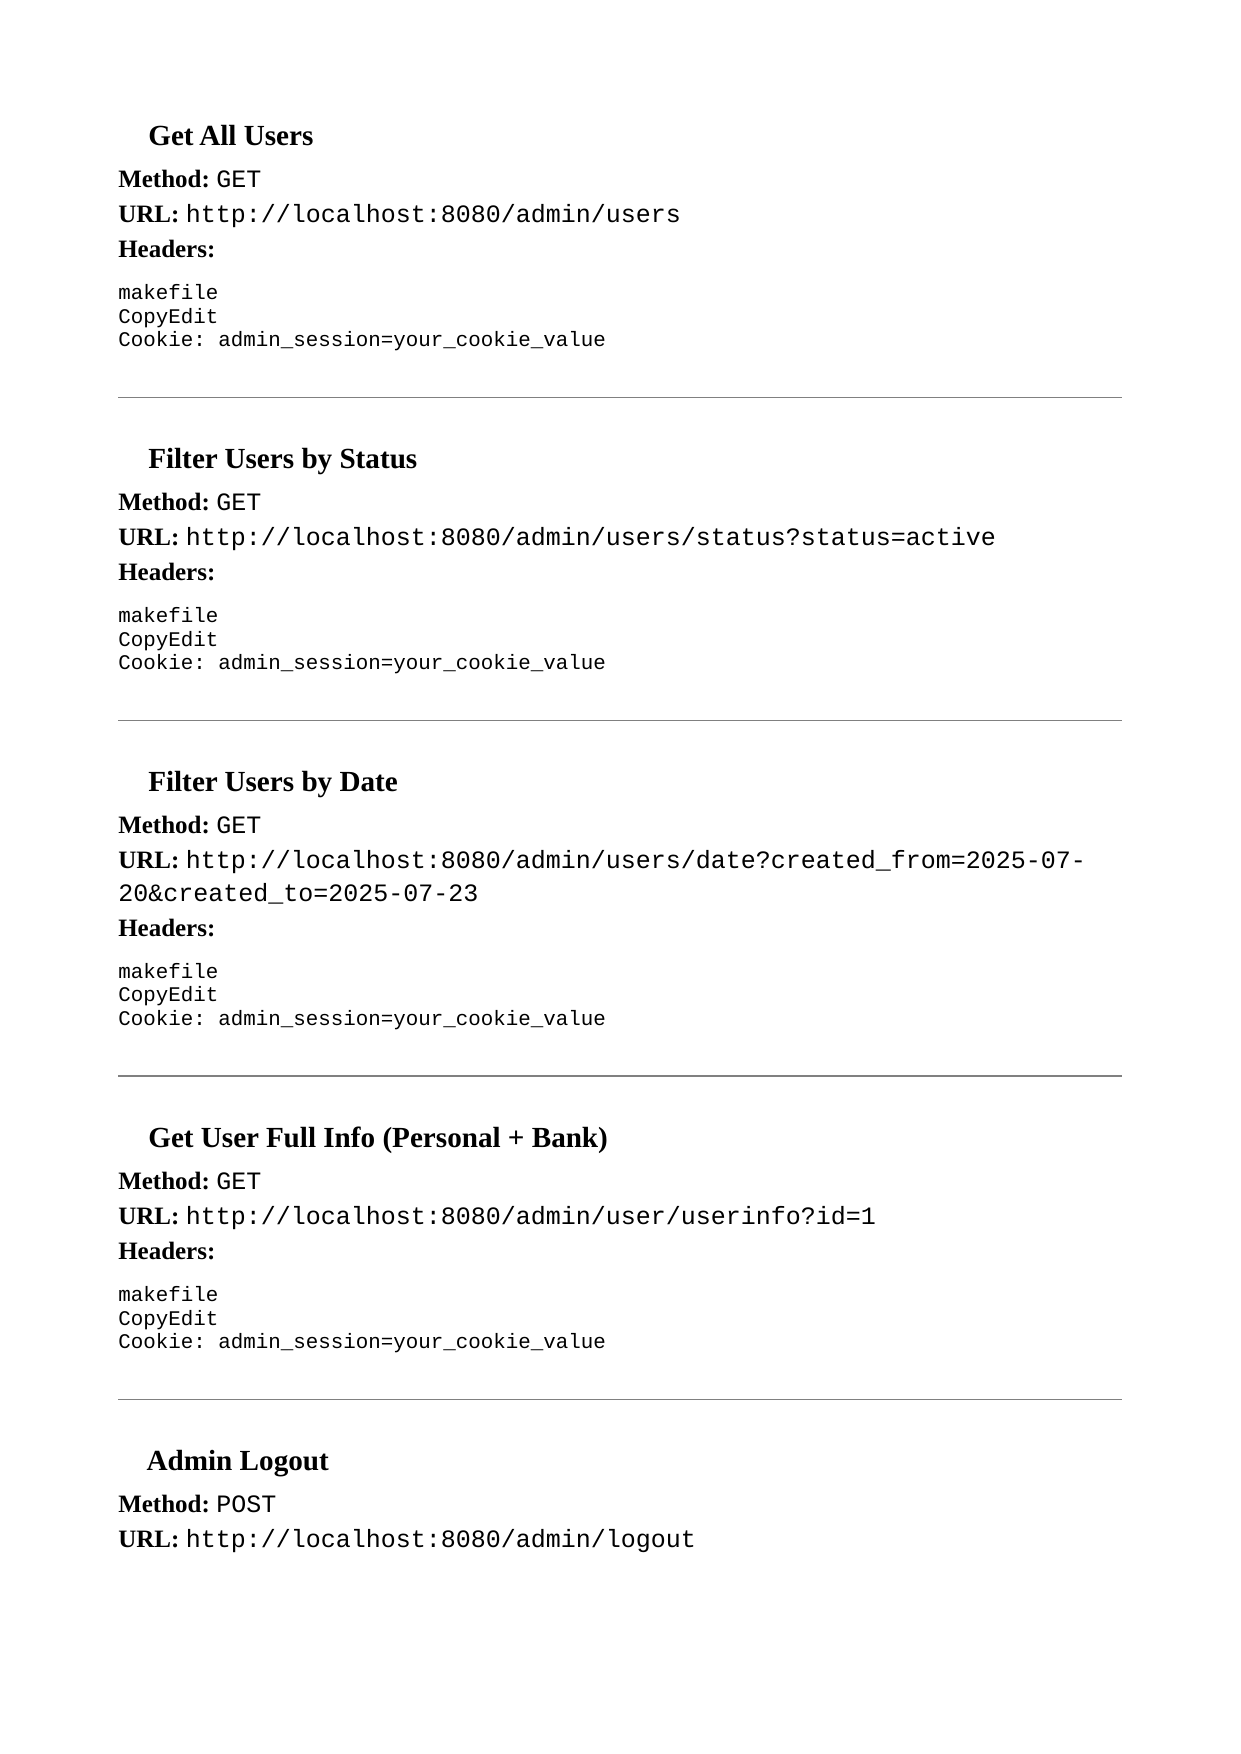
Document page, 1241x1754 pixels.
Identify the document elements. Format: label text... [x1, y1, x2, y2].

text CopyEdit [118, 1307, 1122, 1331]
subtitle ✅ Filter Users by Date [118, 764, 1122, 798]
text Method: GET URL: http://localhost:8080/admin/users Headers: [118, 164, 1122, 263]
text makefile [118, 961, 1122, 984]
text CopyEdit [118, 629, 1122, 652]
text makefile [118, 1284, 1122, 1307]
text CopyEdit [118, 984, 1122, 1008]
subtitle ✅ Filter Users by Status [118, 441, 1122, 475]
text makefile [118, 605, 1122, 629]
text Method: GET URL: http://localhost:8080/admin/users/date?created_from=2025-07-20&created_to=2025-07-23 Headers: [118, 810, 1122, 942]
text Method: POST URL: http://localhost:8080/admin/logout [118, 1489, 1122, 1588]
subtitle ✅ Get User Full Info (Personal + Bank) [118, 1120, 1122, 1153]
text Cookie: admin_session=your_cookie_value [118, 1008, 1122, 1032]
text Cookie: admin_session=your_cookie_value [118, 1331, 1122, 1355]
text makefile [118, 282, 1122, 306]
text Method: GET URL: http://localhost:8080/admin/users/status?status=active Headers: [118, 487, 1122, 586]
text Cookie: admin_session=your_cookie_value [118, 329, 1122, 353]
subtitle ✅ Get All Users [118, 118, 1122, 152]
text CopyEdit [118, 306, 1122, 329]
subtitle ✅ Admin Logout [118, 1443, 1122, 1477]
text Cookie: admin_session=your_cookie_value [118, 652, 1122, 676]
text Method: GET URL: http://localhost:8080/admin/user/userinfo?id=1 Headers: [118, 1166, 1122, 1265]
